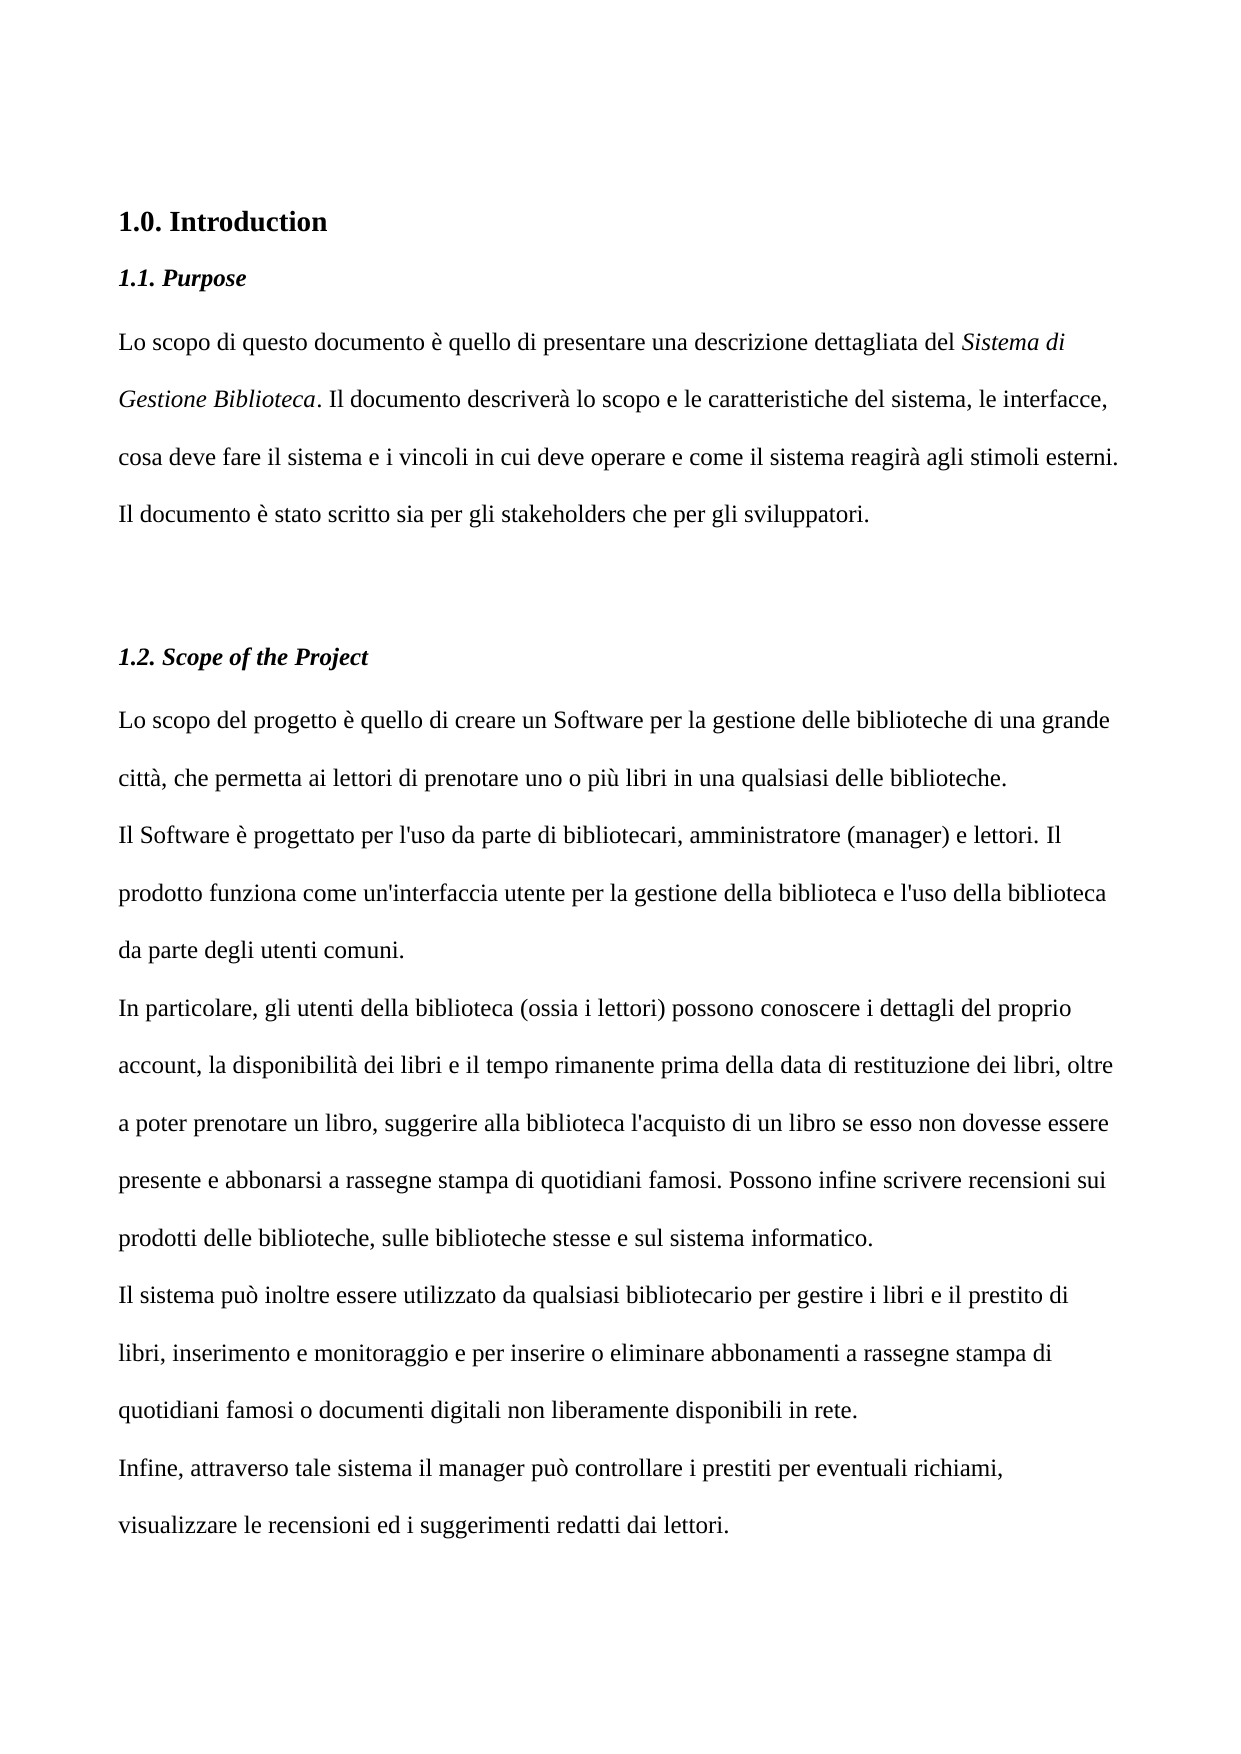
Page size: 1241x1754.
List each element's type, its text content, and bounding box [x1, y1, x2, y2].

text Il documento è stato scritto sia per gli stakeholders che per gli sviluppatori. [118, 499, 1122, 528]
subtitle 1.1. Purpose [118, 263, 1122, 292]
text Il sistema può inoltre essere utilizzato da qualsiasi bibliotecario per gestire i libri e il prestito di libri, inserimento e monitoraggio e per inserire o eliminare abbonamenti a rassegne stampa di quotidiani famosi o documenti digitali non liberamente disponibili in rete. [118, 1280, 1122, 1424]
text Gestione Biblioteca. Il documento descriverà lo scopo e le caratteristiche del sistema, le interfacce, [118, 384, 1122, 413]
text cosa deve fare il sistema e i vincoli in cui deve operare e come il sistema reagirà agli stimoli esterni. [118, 442, 1122, 470]
text Il Software è progettato per l'uso da parte di bibliotecari, amministratore (manager) e lettori. Il prodotto funziona come un'interfaccia utente per la gestione della biblioteca e l'uso della biblioteca da parte degli utenti comuni. In particolare, gli utenti della biblioteca (ossia i lettori) possono conoscere i dettagli del proprio account, la disponibilità dei libri e il tempo rimanente prima della data di restituzione dei libri, oltre a poter prenotare un libro, suggerire alla biblioteca l'acquisto di un libro se esso non dovesse essere presente e abbonarsi a rassegne stampa di quotidiani famosi. Possono infine scrivere recensioni sui prodotti delle biblioteche, sulle biblioteche stesse e sul sistema informatico. [118, 820, 1122, 1252]
text Infine, attraverso tale sistema il manager può controllare i prestiti per eventuali richiami, visualizzare le recensioni ed i suggerimenti redatti dai lettori. [118, 1453, 1122, 1539]
subtitle 1.0. Introduction [118, 204, 1122, 238]
subtitle 1.2. Scope of the Project [118, 642, 1122, 670]
text Lo scopo di questo documento è quello di presentare una descrizione dettagliata del Sistema di [118, 327, 1122, 355]
text Lo scopo del progetto è quello di creare un Software per la gestione delle biblioteche di una grande città, che permetta ai lettori di prenotare uno o più libri in una qualsiasi delle biblioteche. [118, 705, 1122, 792]
